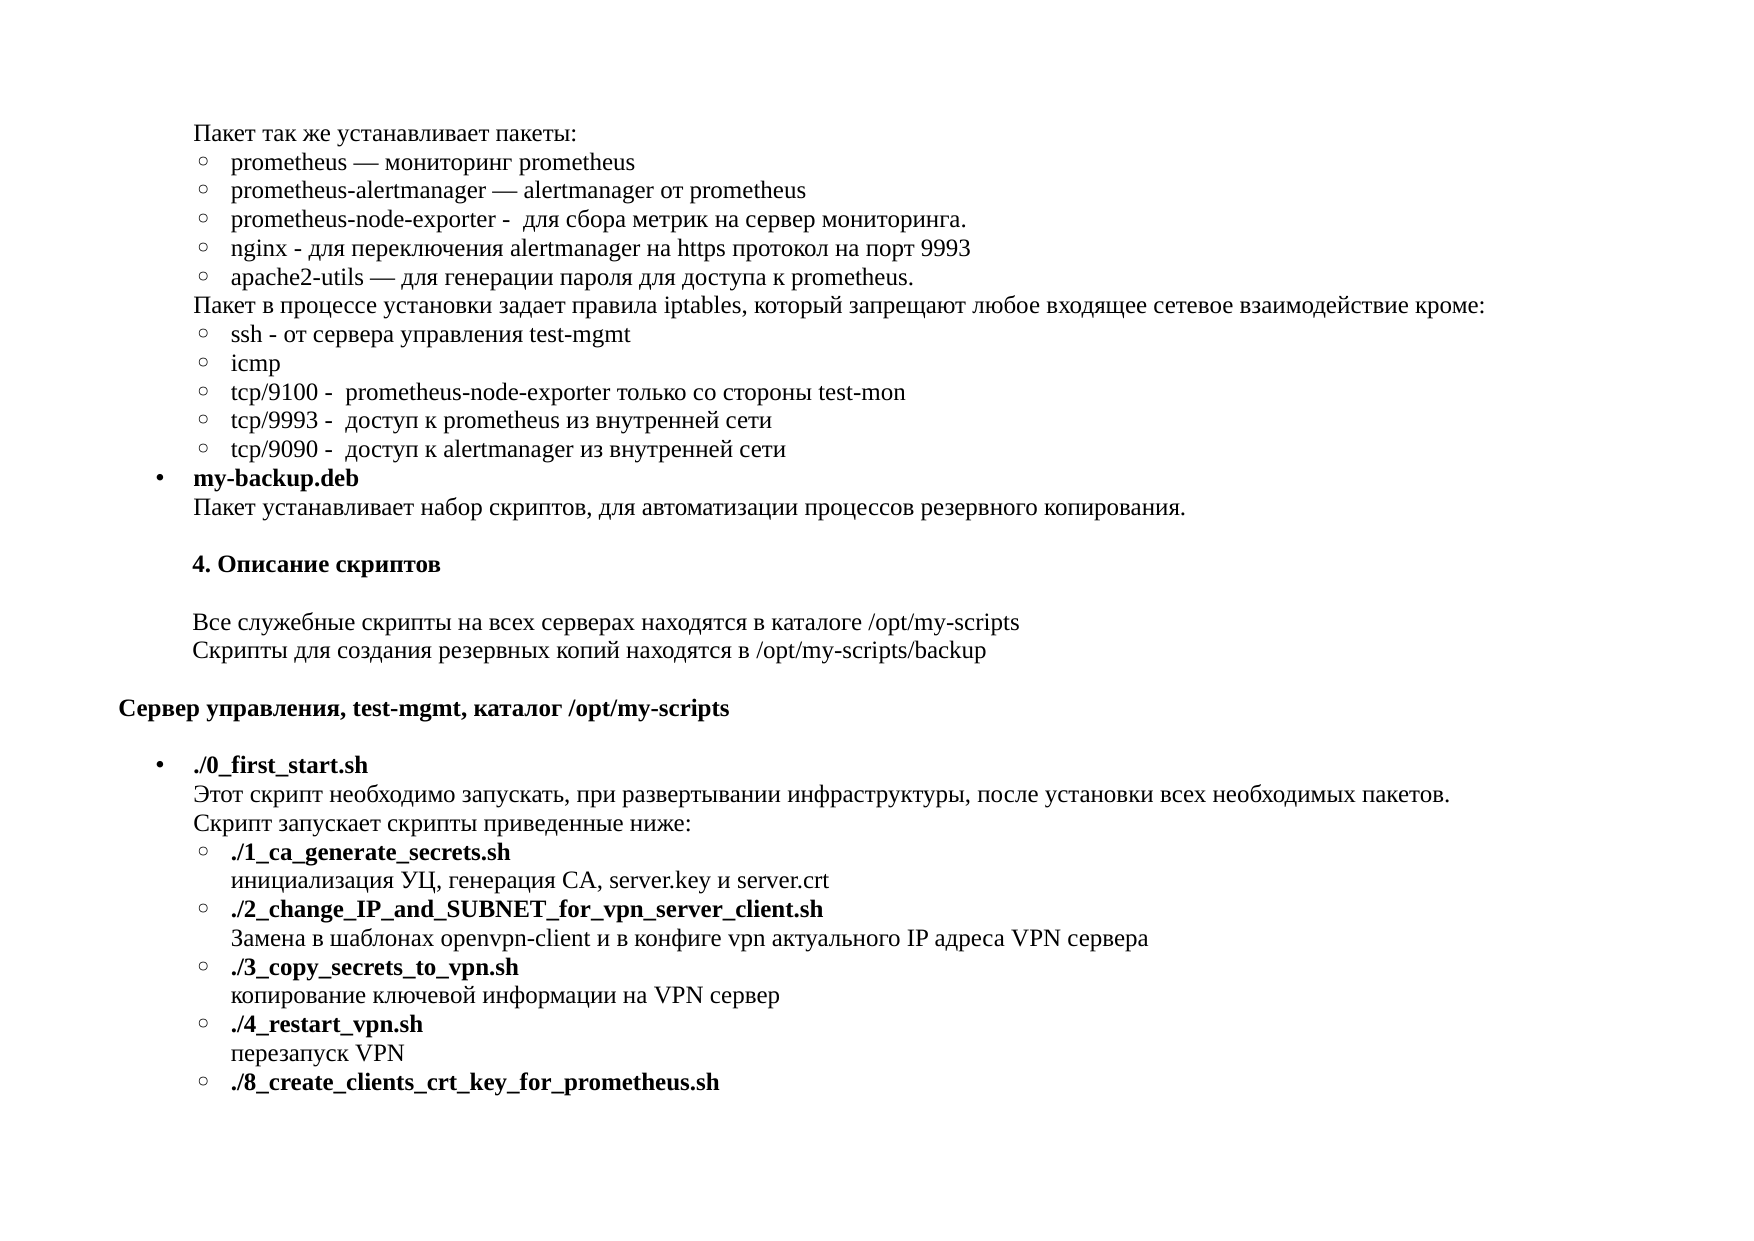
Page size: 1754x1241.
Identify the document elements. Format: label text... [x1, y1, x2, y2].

text Все служебные скрипты на всех серверах находятся в каталоге /opt/my-scripts [118, 607, 1636, 636]
list tcp/9100 - prometheus-node-exporter только со стороны test-mon [193, 377, 1636, 406]
list Пакет в процессе установки задает правила iptables, который запрещают любое входящее сетевое взаимодействие кроме: [156, 291, 1636, 319]
list tcp/9090 - доступ к alertmanager из внутренней сети [193, 434, 1636, 463]
list перезапуск VPN [193, 1038, 1636, 1067]
list apache2-utils — для генерации пароля для доступа к prometheus. [193, 262, 1636, 291]
list ./4_restart_vpn.sh [193, 1009, 1636, 1038]
list Этот скрипт необходимо запускать, при развертывании инфраструктуры, после установки всех необходимых пакетов. [156, 779, 1636, 808]
list icmp [193, 348, 1636, 377]
list ./1_ca_generate_secrets.sh [193, 837, 1636, 866]
list Пакет так же устанавливает пакеты: [156, 118, 1636, 147]
text Сервер управления, test-mgmt, каталог /opt/my-scripts [118, 693, 1636, 722]
list Замена в шаблонах openvpn-client и в конфиге vpn актуального IP адреса VPN сервера [193, 923, 1636, 952]
list prometheus-alertmanager — alertmanager от prometheus [193, 176, 1636, 204]
list ./2_change_IP_and_SUBNET_for_vpn_server_client.sh [193, 894, 1636, 923]
list ./8_create_clients_crt_key_for_prometheus.sh [193, 1067, 1636, 1096]
list инициализация УЦ, генерация CA, server.key и server.crt [193, 866, 1636, 894]
list Скрипт запускает скрипты приведенные ниже: [156, 808, 1636, 837]
list tcp/9993 - доступ к prometheus из внутренней сети [193, 406, 1636, 434]
list prometheus-node-exporter - для сбора метрик на сервер мониторинга. [193, 204, 1636, 233]
list prometheus — мониторинг prometheus [193, 147, 1636, 176]
list my-backup.deb [156, 463, 1636, 492]
list копирование ключевой информации на VPN сервер [193, 981, 1636, 1009]
text Скрипты для создания резервных копий находятся в /opt/my-scripts/backup [118, 636, 1636, 664]
list Пакет устанавливает набор скриптов, для автоматизации процессов резервного копирования. [156, 492, 1636, 521]
list ./3_copy_secrets_to_vpn.sh [193, 952, 1636, 981]
list nginx - для переключения alertmanager на https протокол на порт 9993 [193, 233, 1636, 262]
list ssh - от сервера управления test-mgmt [193, 319, 1636, 348]
text 4. Описание скриптов [118, 549, 1636, 578]
list ./0_first_start.sh [156, 751, 1636, 779]
